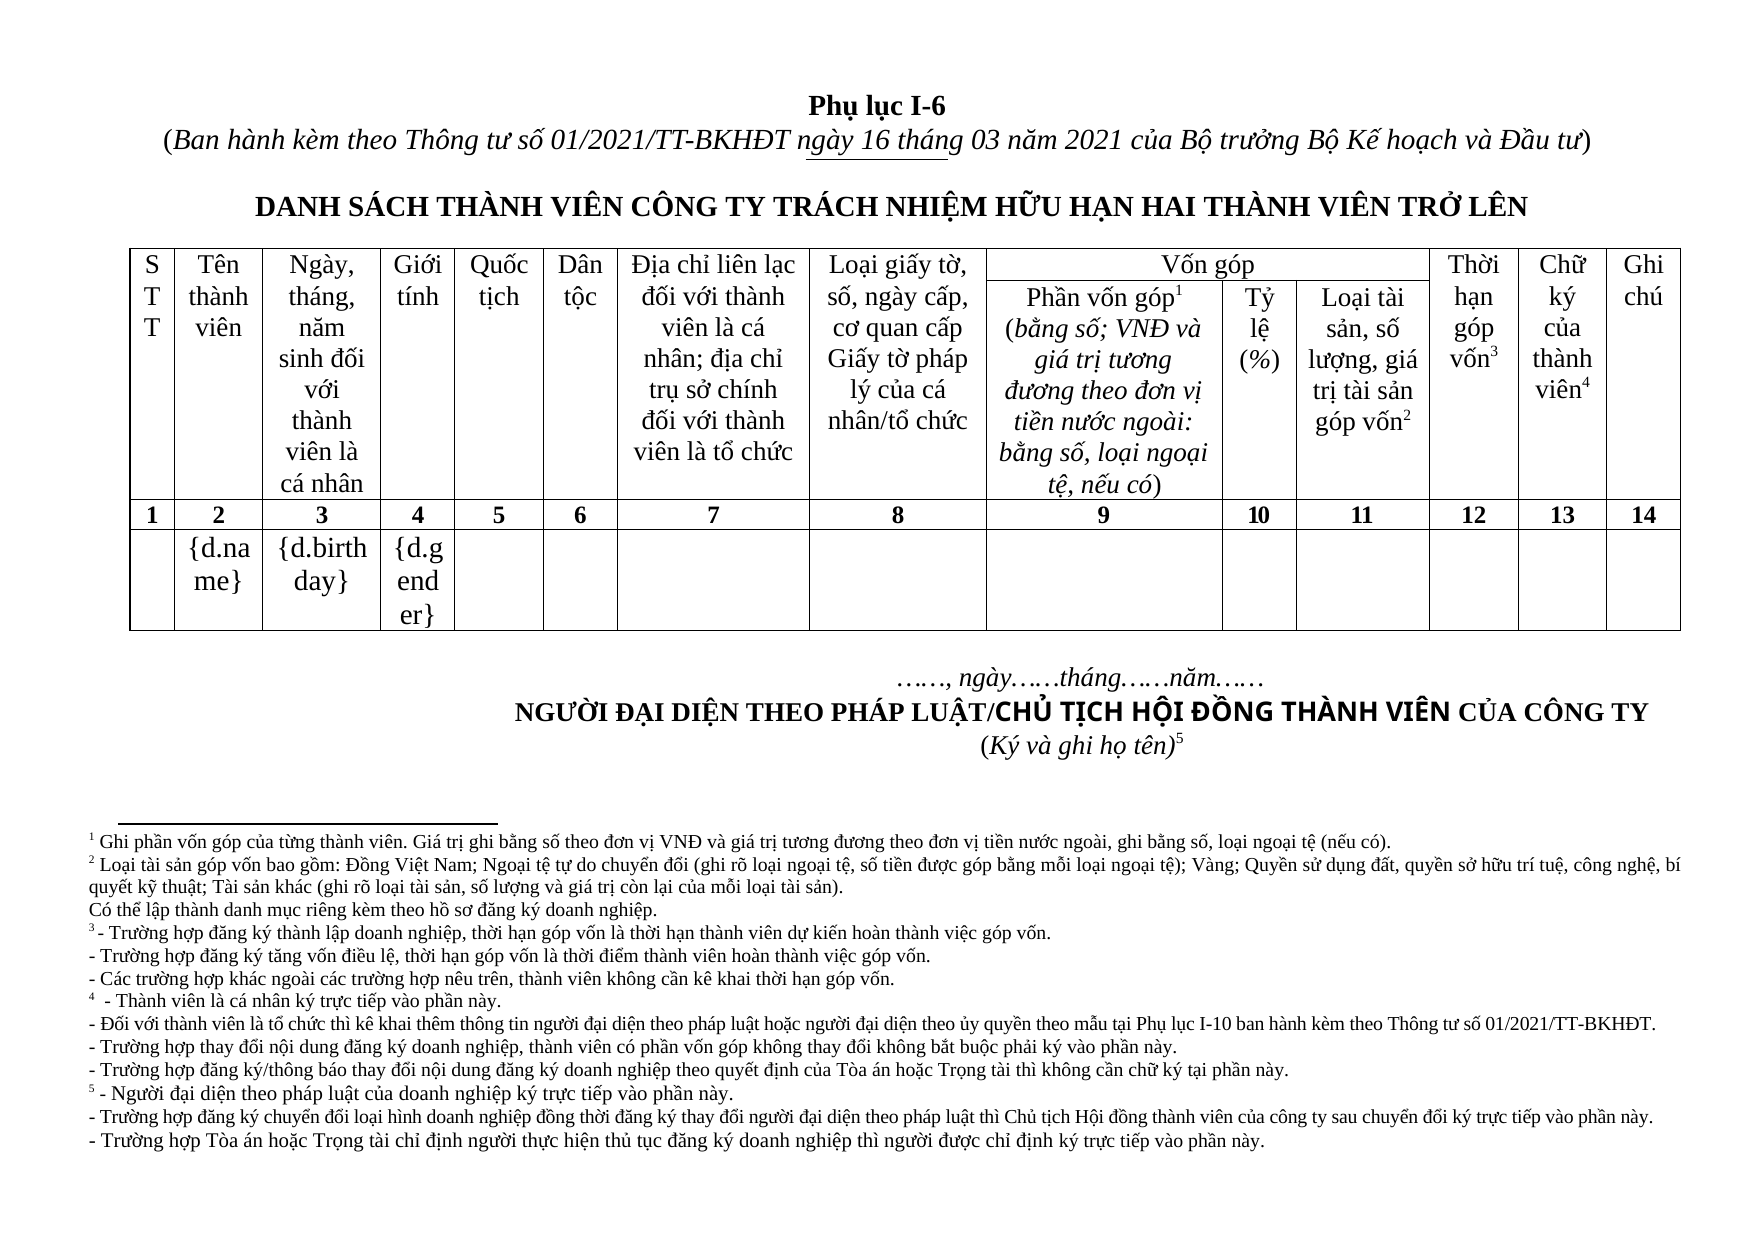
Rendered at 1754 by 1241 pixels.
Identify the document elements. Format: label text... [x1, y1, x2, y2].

table_cell 12 [1430, 500, 1518, 529]
table_header STT [131, 249, 174, 499]
table_header Vốn góp [987, 249, 1429, 280]
table_cell 6 [544, 500, 617, 529]
table_cell Tỷ lệ (%) [1223, 281, 1296, 499]
table_cell [1297, 530, 1429, 630]
table_cell [455, 530, 543, 630]
table_cell {d.name} [175, 530, 262, 630]
table_cell 14 [1607, 500, 1680, 529]
table_header Giới tính [381, 249, 454, 499]
table_cell 2 [175, 500, 262, 529]
table_cell [1430, 530, 1518, 630]
table_cell 11 [1297, 500, 1429, 529]
table_header Địa chỉ liên lạc đối với thành viên là cá nhân; địa chỉ trụ sở chính đối với thành viên là tổ chức [618, 249, 809, 499]
table_cell 8 [810, 500, 986, 529]
table_cell [1223, 530, 1296, 630]
table_cell [618, 530, 809, 630]
table_header Chữ ký của thành viên4 [1519, 249, 1606, 499]
table_header Ghi chú [1607, 249, 1680, 499]
table_cell 7 [618, 500, 809, 529]
table_cell [1519, 530, 1606, 630]
table_cell {d.birthday} [263, 530, 380, 630]
table_header Tên thành viên [175, 249, 262, 499]
table_cell 1 [131, 500, 174, 529]
table_header Dân tộc [544, 249, 617, 499]
table_cell 3 [263, 500, 380, 529]
table_cell [1607, 530, 1680, 630]
table_cell 13 [1519, 500, 1606, 529]
text DANH SÁCH THÀNH VIÊN CÔNG TY TRÁCH NHIỆM HỮU HẠN HAI THÀNH VIÊN TRỞ LÊN [118, 189, 1636, 223]
table_header Quốc tịch [455, 249, 543, 499]
table_header Ngày, tháng, năm sinh đối với thành viên là cá nhân [263, 249, 380, 499]
table_cell [987, 530, 1222, 630]
table_header Loại giấy tờ, số, ngày cấp, cơ quan cấp Giấy tờ pháp lý của cá nhân/tổ chức [810, 249, 986, 499]
text (Ban hành kèm theo Thông tư số 01/2021/TT-BKHĐT ngày 16 tháng 03 năm 2021 của Bộ trưởng Bộ Kế hoạch và Đầu tư) [118, 122, 1636, 156]
table_header ……, ngày……tháng……năm…… NGƯỜI ĐẠI DIỆN THEO PHÁP LUẬT/CHỦ TỊCH HỘI ĐỒNG THÀNH VIÊN CỦA CÔNG TY (Ký và ghi họ tên)5 [484, 636, 1680, 760]
subtitle Phụ lục I-6 [118, 89, 1636, 122]
table_cell [131, 530, 174, 630]
table_cell [544, 530, 617, 630]
table_cell 10 [1223, 500, 1296, 529]
table_header Thời hạn góp vốn3 [1430, 249, 1518, 499]
table_cell Loại tài sản, số lượng, giá trị tài sản góp vốn [1297, 281, 1429, 499]
table_cell 5 [455, 500, 543, 529]
table_cell 9 [987, 500, 1222, 529]
table_cell Phần vốn góp (bằng số; VNĐ và giá trị tương đương theo đơn vị tiền nước ngoài: bằng số, loại ngoại tệ, nếu có) [987, 281, 1222, 499]
table_cell [810, 530, 986, 630]
table_cell {d.gender} [381, 530, 454, 630]
table_cell 4 [381, 500, 454, 529]
